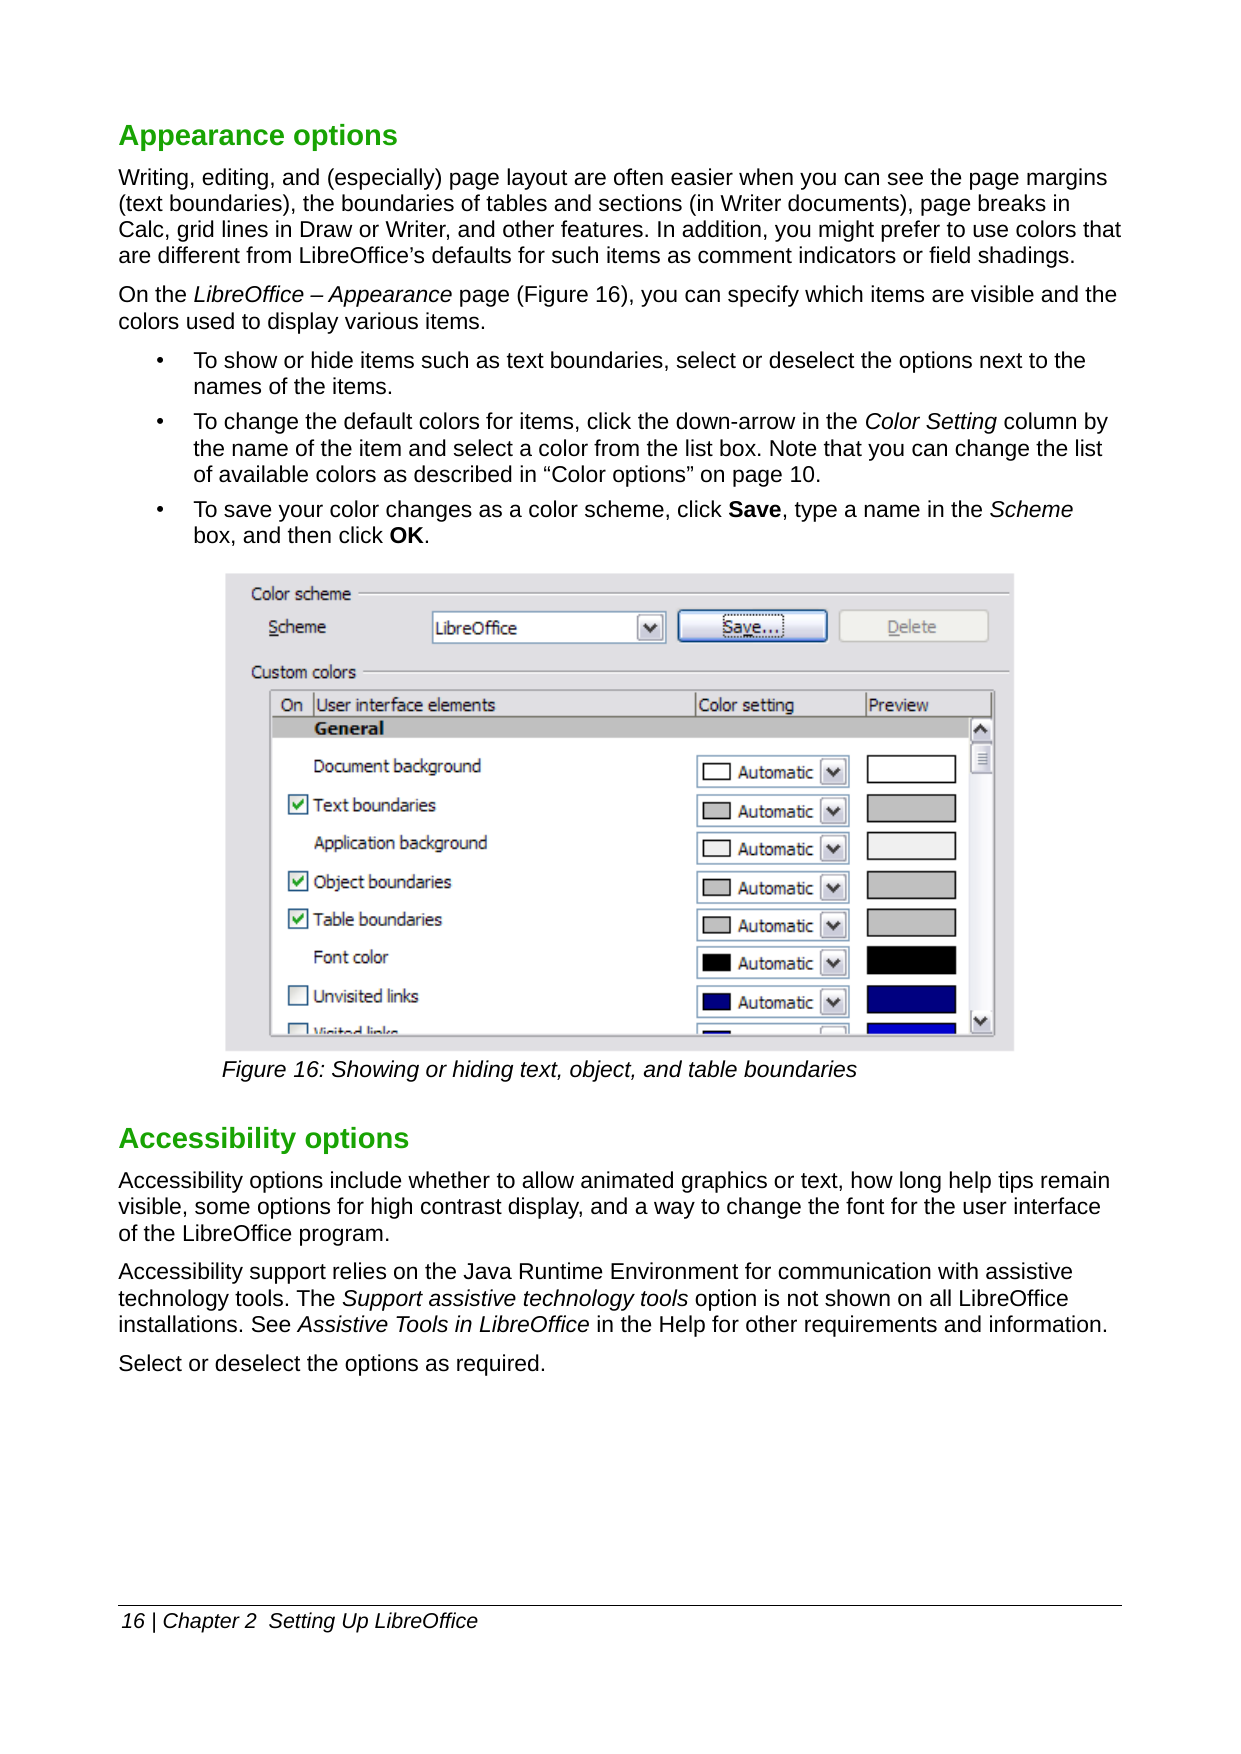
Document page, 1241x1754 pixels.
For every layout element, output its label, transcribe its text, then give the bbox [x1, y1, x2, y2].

picture [221, 569, 1019, 1056]
list To show or hide items such as text boundaries, select or deselect the options next to the names of the items. [156, 347, 1122, 399]
subtitle Accessibility options [118, 1121, 1122, 1155]
text Select or deselect the options as required. [118, 1350, 1122, 1376]
text On the LibreOffice – Appearance page (Figure 16), you can specify which items are visible and the colors used to display various items. [118, 281, 1122, 334]
list To save your color changes as a color scheme, click Save, type a name in the Scheme box, and then click OK. [156, 496, 1122, 549]
text Figure 16: Showing or hiding text, object, and table boundaries [222, 1056, 1018, 1082]
text Accessibility support relies on the Java Runtime Environment for communication with assistive technology tools. The Support assistive technology tools option is not shown on all LibreOffice installations. See Assistive Tools in LibreOffice in the Help for other requirements and information. [118, 1258, 1122, 1337]
list To change the default colors for items, click the down-arrow in the Color Setting column by the name of the item and select a color from the list box. Note that you can change the list of available colors as described in “Color options” on page 10. [156, 408, 1122, 487]
text Accessibility options include whether to allow animated graphics or text, how long help tips remain visible, some options for high contrast display, and a way to change the font for the user interface of the LibreOffice program. [118, 1167, 1122, 1246]
subtitle Appearance options [118, 118, 1122, 152]
text Writing, editing, and (especially) page layout are often easier when you can see the page margins (text boundaries), the boundaries of tables and sections (in Writer documents), page breaks in Calc, grid lines in Draw or Writer, and other features. In addition, you might prefer to use colors that are different from LibreOffice’s defaults for such items as comment indicators or field shadings. [118, 163, 1122, 269]
